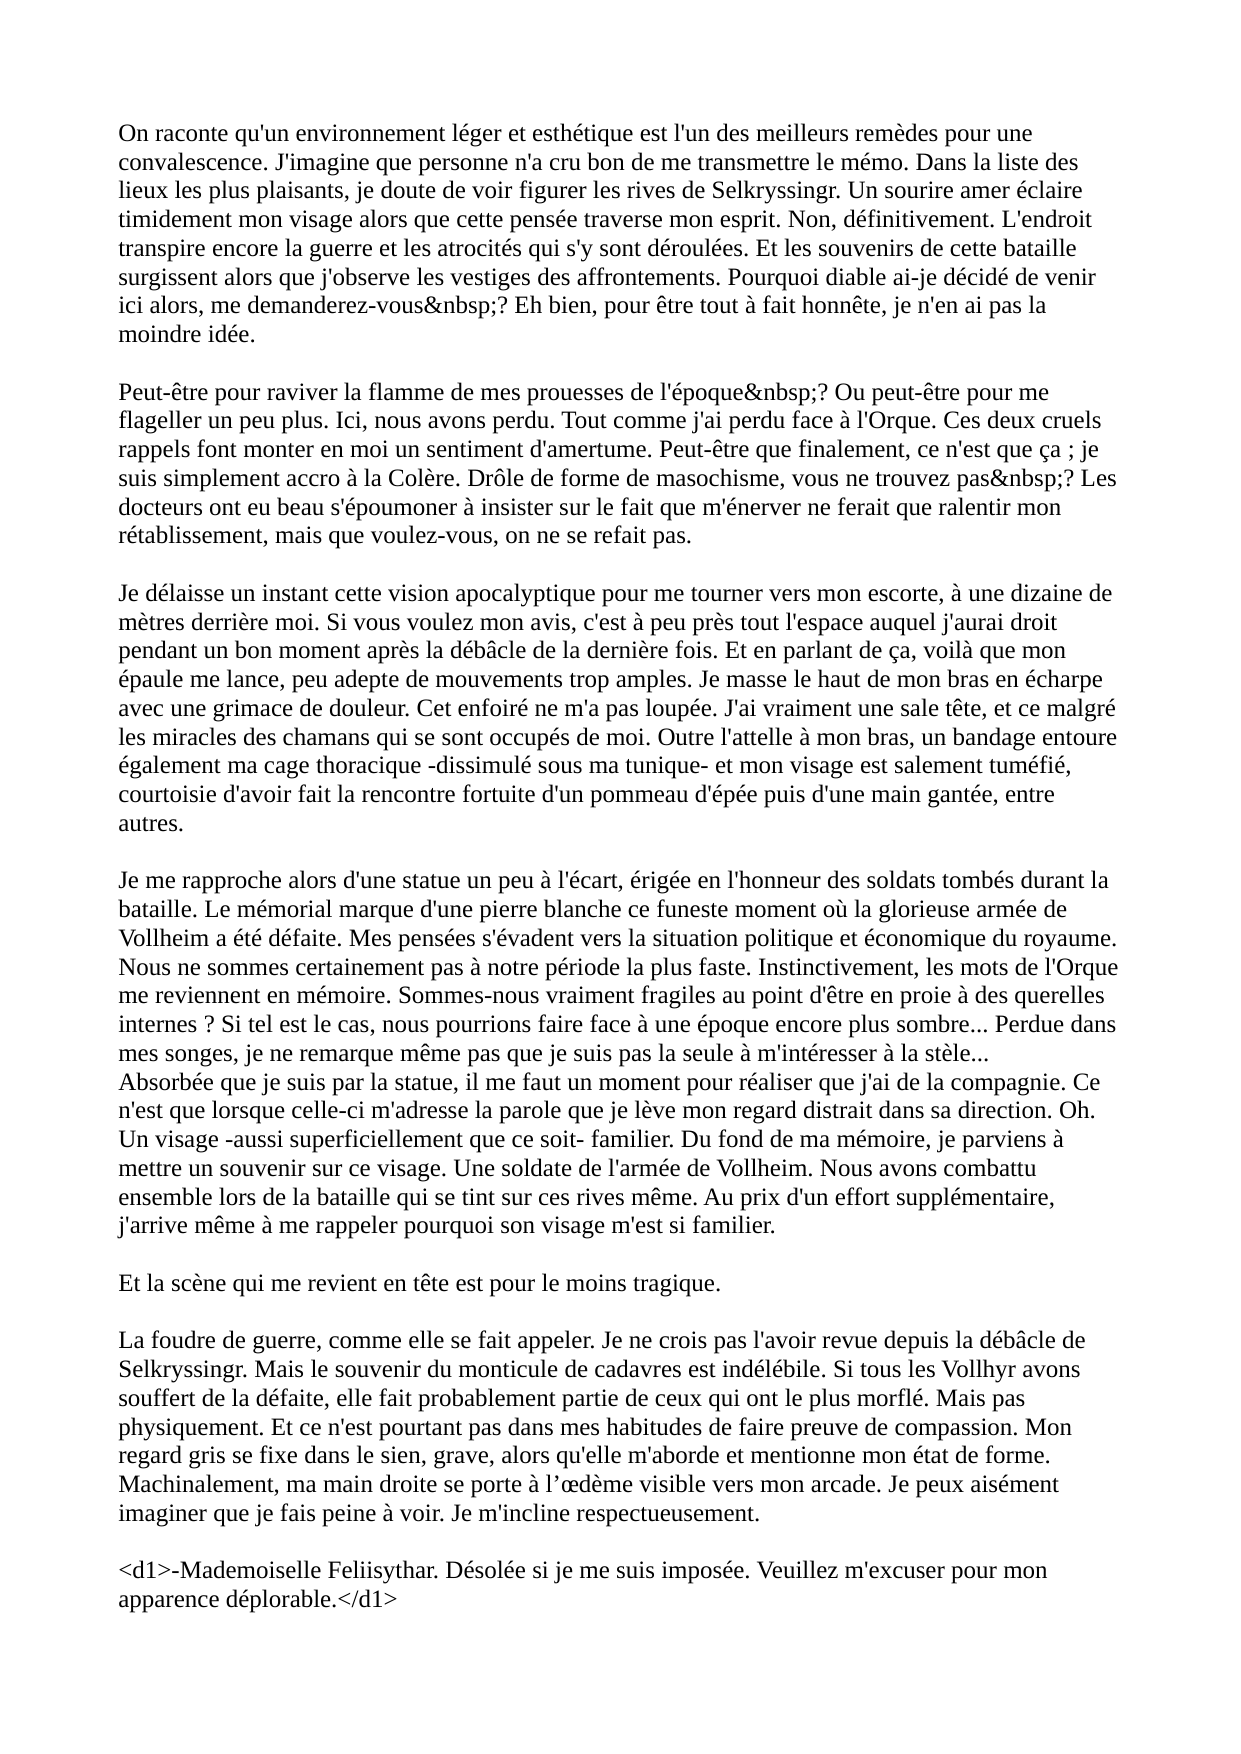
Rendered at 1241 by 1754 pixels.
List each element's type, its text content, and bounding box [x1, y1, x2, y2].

text Absorbée que je suis par la statue, il me faut un moment pour réaliser que j'ai de la compagnie. Ce n'est que lorsque celle-ci m'adresse la parole que je lève mon regard distrait dans sa direction. Oh. Un visage -aussi superficiellement que ce soit- familier. Du fond de ma mémoire, je parviens à mettre un souvenir sur ce visage. Une soldate de l'armée de Vollheim. Nous avons combattu ensemble lors de la bataille qui se tint sur ces rives même. Au prix d'un effort supplémentaire, j'arrive même à me rappeler pourquoi son visage m'est si familier. [118, 1067, 1122, 1239]
text Peut-être pour raviver la flamme de mes prouesses de l'époque&nbsp;? Ou peut-être pour me flageller un peu plus. Ici, nous avons perdu. Tout comme j'ai perdu face à l'Orque. Ces deux cruels rappels font monter en moi un sentiment d'amertume. Peut-être que finalement, ce n'est que ça ; je suis simplement accro à la Colère. Drôle de forme de masochisme, vous ne trouvez pas&nbsp;? Les docteurs ont eu beau s'époumoner à insister sur le fait que m'énerver ne ferait que ralentir mon rétablissement, mais que voulez-vous, on ne se refait pas. [118, 377, 1122, 549]
text Et la scène qui me revient en tête est pour le moins tragique. [118, 1268, 1122, 1297]
text <d1>-Mademoiselle Feliisythar. Désolée si je me suis imposée. Veuillez m'excuser pour mon apparence déplorable.</d1> [118, 1556, 1122, 1613]
text On raconte qu'un environnement léger et esthétique est l'un des meilleurs remèdes pour une convalescence. J'imagine que personne n'a cru bon de me transmettre le mémo. Dans la liste des lieux les plus plaisants, je doute de voir figurer les rives de Selkryssingr. Un sourire amer éclaire timidement mon visage alors que cette pensée traverse mon esprit. Non, définitivement. L'endroit transpire encore la guerre et les atrocités qui s'y sont déroulées. Et les souvenirs de cette bataille surgissent alors que j'observe les vestiges des affrontements. Pourquoi diable ai-je décidé de venir ici alors, me demanderez-vous&nbsp;? Eh bien, pour être tout à fait honnête, je n'en ai pas la moindre idée. [118, 118, 1122, 348]
text La foudre de guerre, comme elle se fait appeler. Je ne crois pas l'avoir revue depuis la débâcle de Selkryssingr. Mais le souvenir du monticule de cadavres est indélébile. Si tous les Vollhyr avons souffert de la défaite, elle fait probablement partie de ceux qui ont le plus morflé. Mais pas physiquement. Et ce n'est pourtant pas dans mes habitudes de faire preuve de compassion. Mon regard gris se fixe dans le sien, grave, alors qu'elle m'aborde et mentionne mon état de forme. Machinalement, ma main droite se porte à l’œdème visible vers mon arcade. Je peux aisément imaginer que je fais peine à voir. Je m'incline respectueusement. [118, 1326, 1122, 1527]
text Je délaisse un instant cette vision apocalyptique pour me tourner vers mon escorte, à une dizaine de mètres derrière moi. Si vous voulez mon avis, c'est à peu près tout l'espace auquel j'aurai droit pendant un bon moment après la débâcle de la dernière fois. Et en parlant de ça, voilà que mon épaule me lance, peu adepte de mouvements trop amples. Je masse le haut de mon bras en écharpe avec une grimace de douleur. Cet enfoiré ne m'a pas loupée. J'ai vraiment une sale tête, et ce malgré les miracles des chamans qui se sont occupés de moi. Outre l'attelle à mon bras, un bandage entoure également ma cage thoracique -dissimulé sous ma tunique- et mon visage est salement tuméfié, courtoisie d'avoir fait la rencontre fortuite d'un pommeau d'épée puis d'une main gantée, entre autres. [118, 578, 1122, 837]
text Je me rapproche alors d'une statue un peu à l'écart, érigée en l'honneur des soldats tombés durant la bataille. Le mémorial marque d'une pierre blanche ce funeste moment où la glorieuse armée de Vollheim a été défaite. Mes pensées s'évadent vers la situation politique et économique du royaume. Nous ne sommes certainement pas à notre période la plus faste. Instinctivement, les mots de l'Orque me reviennent en mémoire. Sommes-nous vraiment fragiles au point d'être en proie à des querelles internes ? Si tel est le cas, nous pourrions faire face à une époque encore plus sombre... Perdue dans mes songes, je ne remarque même pas que je suis pas la seule à m'intéresser à la stèle... [118, 866, 1122, 1067]
